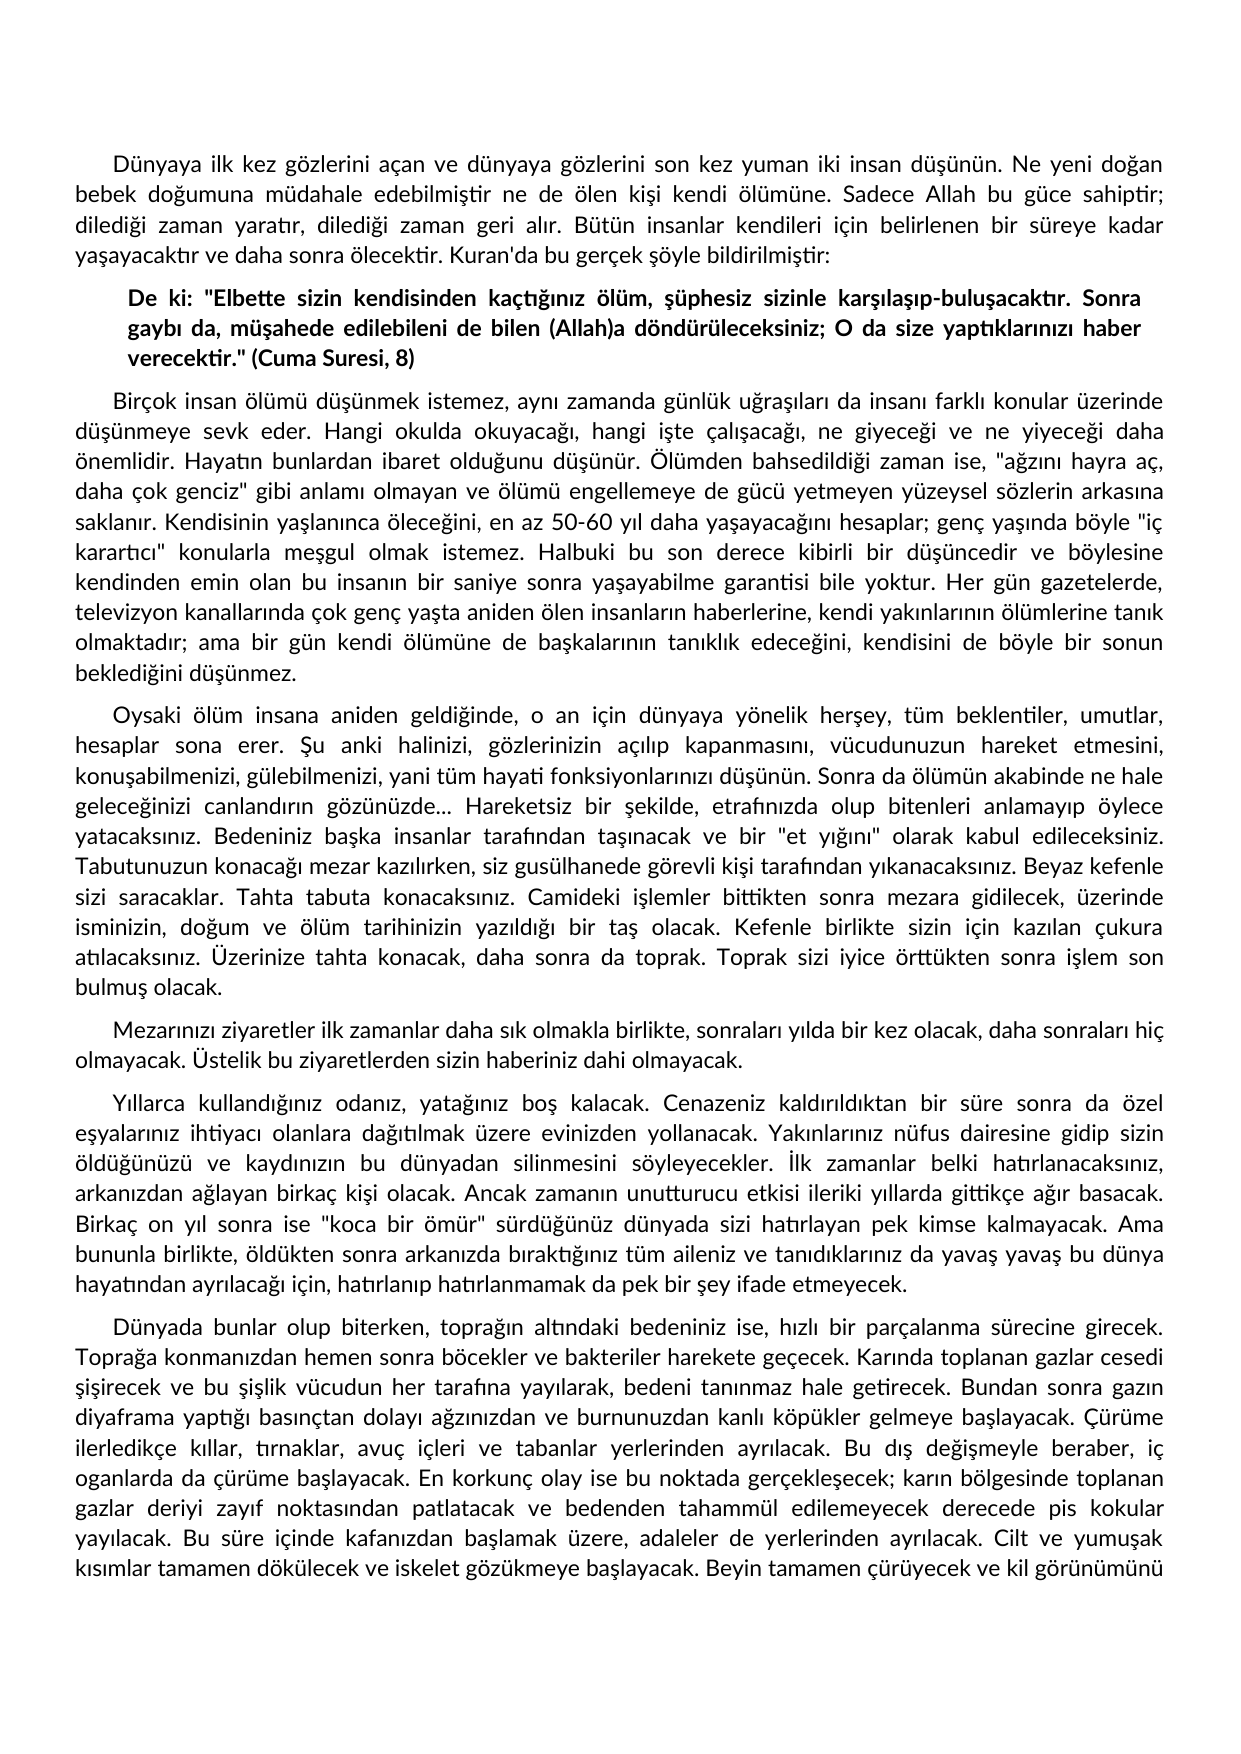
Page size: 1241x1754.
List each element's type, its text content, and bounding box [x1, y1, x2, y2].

text Dünyada bunlar olup biterken, toprağın altındaki bedeniniz ise, hızlı bir parçalanma sürecine girecek. Toprağa konmanızdan hemen sonra böcekler ve bakteriler harekete geçecek. Karında toplanan gazlar cesedi şişirecek ve bu şişlik vücudun her tarafına yayılarak, bedeni tanınmaz hale getirecek. Bundan sonra gazın diyaframa yaptığı basınçtan dolayı ağzınızdan ve burnunuzdan kanlı köpükler gelmeye başlayacak. Çürüme ilerledikçe kıllar, tırnaklar, avuç içleri ve tabanlar yerlerinden ayrılacak. Bu dış değişmeyle beraber, iç oganlarda da çürüme başlayacak. En korkunç olay ise bu noktada gerçekleşecek; karın bölgesinde toplanan gazlar deriyi zayıf noktasından patlatacak ve bedenden tahammül edilemeyecek derecede pis kokular yayılacak. Bu süre içinde kafanızdan başlamak üzere, adaleler de yerlerinden ayrılacak. Cilt ve yumuşak kısımlar tamamen dökülecek ve iskelet gözükmeye başlayacak. Beyin tamamen çürüyecek ve kil görünümünü [75, 1312, 1165, 1582]
text Yıllarca kullandığınız odanız, yatağınız boş kalacak. Cenazeniz kaldırıldıktan bir süre sonra da özel eşyalarınız ihtiyacı olanlara dağıtılmak üzere evinizden yollanacak. Yakınlarınız nüfus dairesine gidip sizin öldüğünüzü ve kaydınızın bu dünyadan silinmesini söyleyecekler. İlk zamanlar belki hatırlanacaksınız, arkanızdan ağlayan birkaç kişi olacak. Ancak zamanın unutturucu etkisi ileriki yıllarda gittikçe ağır basacak. Birkaç on yıl sonra ise "koca bir ömür" sürdüğünüz dünyada sizi hatırlayan pek kimse kalmayacak. Ama bununla birlikte, öldükten sonra arkanızda bıraktığınız tüm aileniz ve tanıdıklarınız da yavaş yavaş bu dünya hayatından ayrılacağı için, hatırlanıp hatırlanmamak da pek bir şey ifade etmeyecek. [75, 1088, 1165, 1297]
text Birçok insan ölümü düşünmek istemez, aynı zamanda günlük uğraşıları da insanı farklı konular üzerinde düşünmeye sevk eder. Hangi okulda okuyacağı, hangi işte çalışacağı, ne giyeceği ve ne yiyeceği daha önemlidir. Hayatın bunlardan ibaret olduğunu düşünür. Ölümden bahsedildiği zaman ise, "ağzını hayra aç, daha çok genciz" gibi anlamı olmayan ve ölümü engellemeye de gücü yetmeyen yüzeysel sözlerin arkasına saklanır. Kendisinin yaşlanınca öleceğini, en az 50-60 yıl daha yaşayacağını hesaplar; genç yaşında böyle "iç karartıcı" konularla meşgul olmak istemez. Halbuki bu son derece kibirli bir düşüncedir ve böylesine kendinden emin olan bu insanın bir saniye sonra yaşayabilme garantisi bile yoktur. Her gün gazetelerde, televizyon kanallarında çok genç yaşta aniden ölen insanların haberlerine, kendi yakınlarının ölümlerine tanık olmaktadır; ama bir gün kendi ölümüne de başkalarının tanıklık edeceğini, kendisini de böyle bir sonun beklediğini düşünmez. [75, 386, 1165, 686]
text Dünyaya ilk kez gözlerini açan ve dünyaya gözlerini son kez yuman iki insan düşünün. Ne yeni doğan bebek doğumuna müdahale edebilmiştir ne de ölen kişi kendi ölümüne. Sadece Allah bu güce sahiptir; dilediği zaman yaratır, dilediği zaman geri alır. Bütün insanlar kendileri için belirlenen bir süreye kadar yaşayacaktır ve daha sonra ölecektir. Kuran'da bu gerçek şöyle bildirilmiştir: [75, 150, 1165, 268]
text Mezarınızı ziyaretler ilk zamanlar daha sık olmakla birlikte, sonraları yılda bir kez olacak, daha sonraları hiç olmayacak. Üstelik bu ziyaretlerden sizin haberiniz dahi olmayacak. [75, 1016, 1165, 1073]
text Oysaki ölüm insana aniden geldiğinde, o an için dünyaya yönelik herşey, tüm beklentiler, umutlar, hesaplar sona erer. Şu anki halinizi, gözlerinizin açılıp kapanmasını, vücudunuzun hareket etmesini, konuşabilmenizi, gülebilmenizi, yani tüm hayati fonksiyonlarınızı düşünün. Sonra da ölümün akabinde ne hale geleceğinizi canlandırın gözünüzde... Hareketsiz bir şekilde, etrafınızda olup bitenleri anlamayıp öylece yatacaksınız. Bedeniniz başka insanlar tarafından taşınacak ve bir "et yığını" olarak kabul edileceksiniz. Tabutunuzun konacağı mezar kazılırken, siz gusülhanede görevli kişi tarafından yıkanacaksınız. Beyaz kefenle sizi saracaklar. Tahta tabuta konacaksınız. Camideki işlemler bittikten sonra mezara gidilecek, üzerinde isminizin, doğum ve ölüm tarihinizin yazıldığı bir taş olacak. Kefenle birlikte sizin için kazılan çukura atılacaksınız. Üzerinize tahta konacak, daha sonra da toprak. Toprak sizi iyice örttükten sonra işlem son bulmuş olacak. [75, 701, 1165, 1000]
text De ki: "Elbette sizin kendisinden kaçtığınız ölüm, şüphesiz sizinle karşılaşıp-buluşacaktır. Sonra gaybı da, müşahede edilebileni de bilen (Allah)a döndürüleceksiniz; O da size yaptıklarınızı haber verecektir." (Cuma Suresi, 8) [127, 283, 1143, 371]
